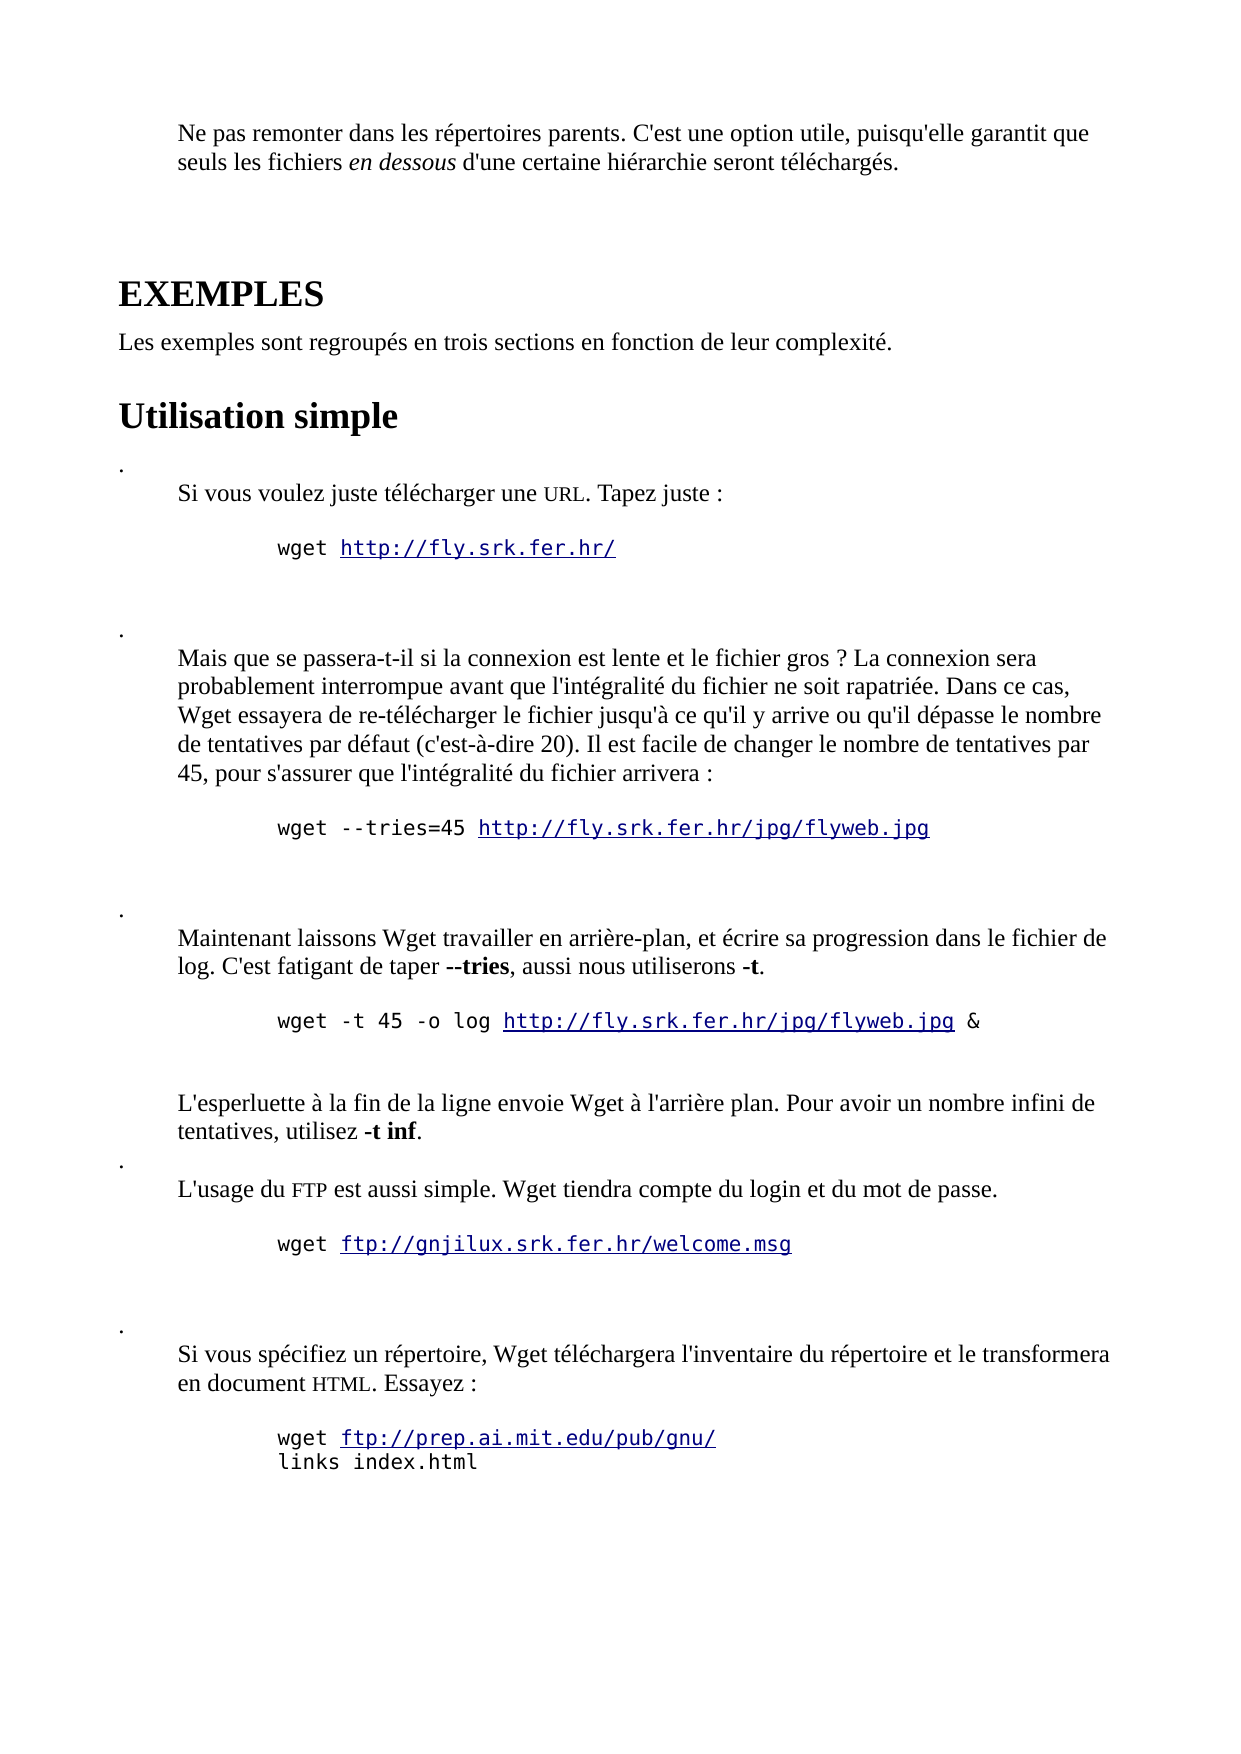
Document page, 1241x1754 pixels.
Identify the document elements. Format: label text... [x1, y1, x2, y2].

subtitle . [118, 1310, 1122, 1339]
list Si vous spécifiez un répertoire, Wget téléchargera l'inventaire du répertoire et le transformera en document HTML. Essayez : [177, 1339, 1122, 1396]
list Si vous voulez juste télécharger une URL. Tapez juste : [177, 478, 1122, 506]
list Maintenant laissons Wget travailler en arrière-plan, et écrire sa progression dans le fichier de log. C'est fatigant de taper --tries, aussi nous utiliserons -t. [177, 923, 1122, 980]
subtitle . [118, 614, 1122, 643]
list L'esperluette à la fin de la ligne envoie Wget à l'arrière plan. Pour avoir un nombre infini de tentatives, utilisez -t inf. [177, 1088, 1122, 1145]
text links index.html [177, 1450, 1122, 1474]
subtitle . [118, 1145, 1122, 1174]
subtitle . [118, 894, 1122, 923]
text Les exemples sont regroupés en trois sections en fonction de leur complexité. [118, 327, 1122, 356]
text wget ftp://gnjilux.srk.fer.hr/welcome.msg [177, 1232, 1122, 1256]
list Ne pas remonter dans les répertoires parents. C'est une option utile, puisqu'elle garantit que seuls les fichiers en dessous d'une certaine hiérarchie seront téléchargés. [177, 118, 1122, 176]
text wget ftp://prep.ai.mit.edu/pub/gnu/ [177, 1426, 1122, 1450]
text wget --tries=45 http://fly.srk.fer.hr/jpg/flyweb.jpg [177, 816, 1122, 840]
text wget -t 45 -o log http://fly.srk.fer.hr/jpg/flyweb.jpg & [177, 1009, 1122, 1034]
subtitle Utilisation simple [118, 393, 1122, 436]
text wget http://fly.srk.fer.hr/ [177, 536, 1122, 560]
list Mais que se passera-t-il si la connexion est lente et le fichier gros ? La connexion sera probablement interrompue avant que l'intégralité du fichier ne soit rapatriée. Dans ce cas, Wget essayera de re-télécharger le fichier jusqu'à ce qu'il y arrive ou qu'il dépasse le nombre de tentatives par défaut (c'est-à-dire 20). Il est facile de changer le nombre de tentatives par 45, pour s'assurer que l'intégralité du fichier arrivera : [177, 643, 1122, 786]
list L'usage du FTP est aussi simple. Wget tiendra compte du login et du mot de passe. [177, 1174, 1122, 1203]
subtitle . [118, 449, 1122, 478]
subtitle EXEMPLES [118, 271, 1122, 314]
